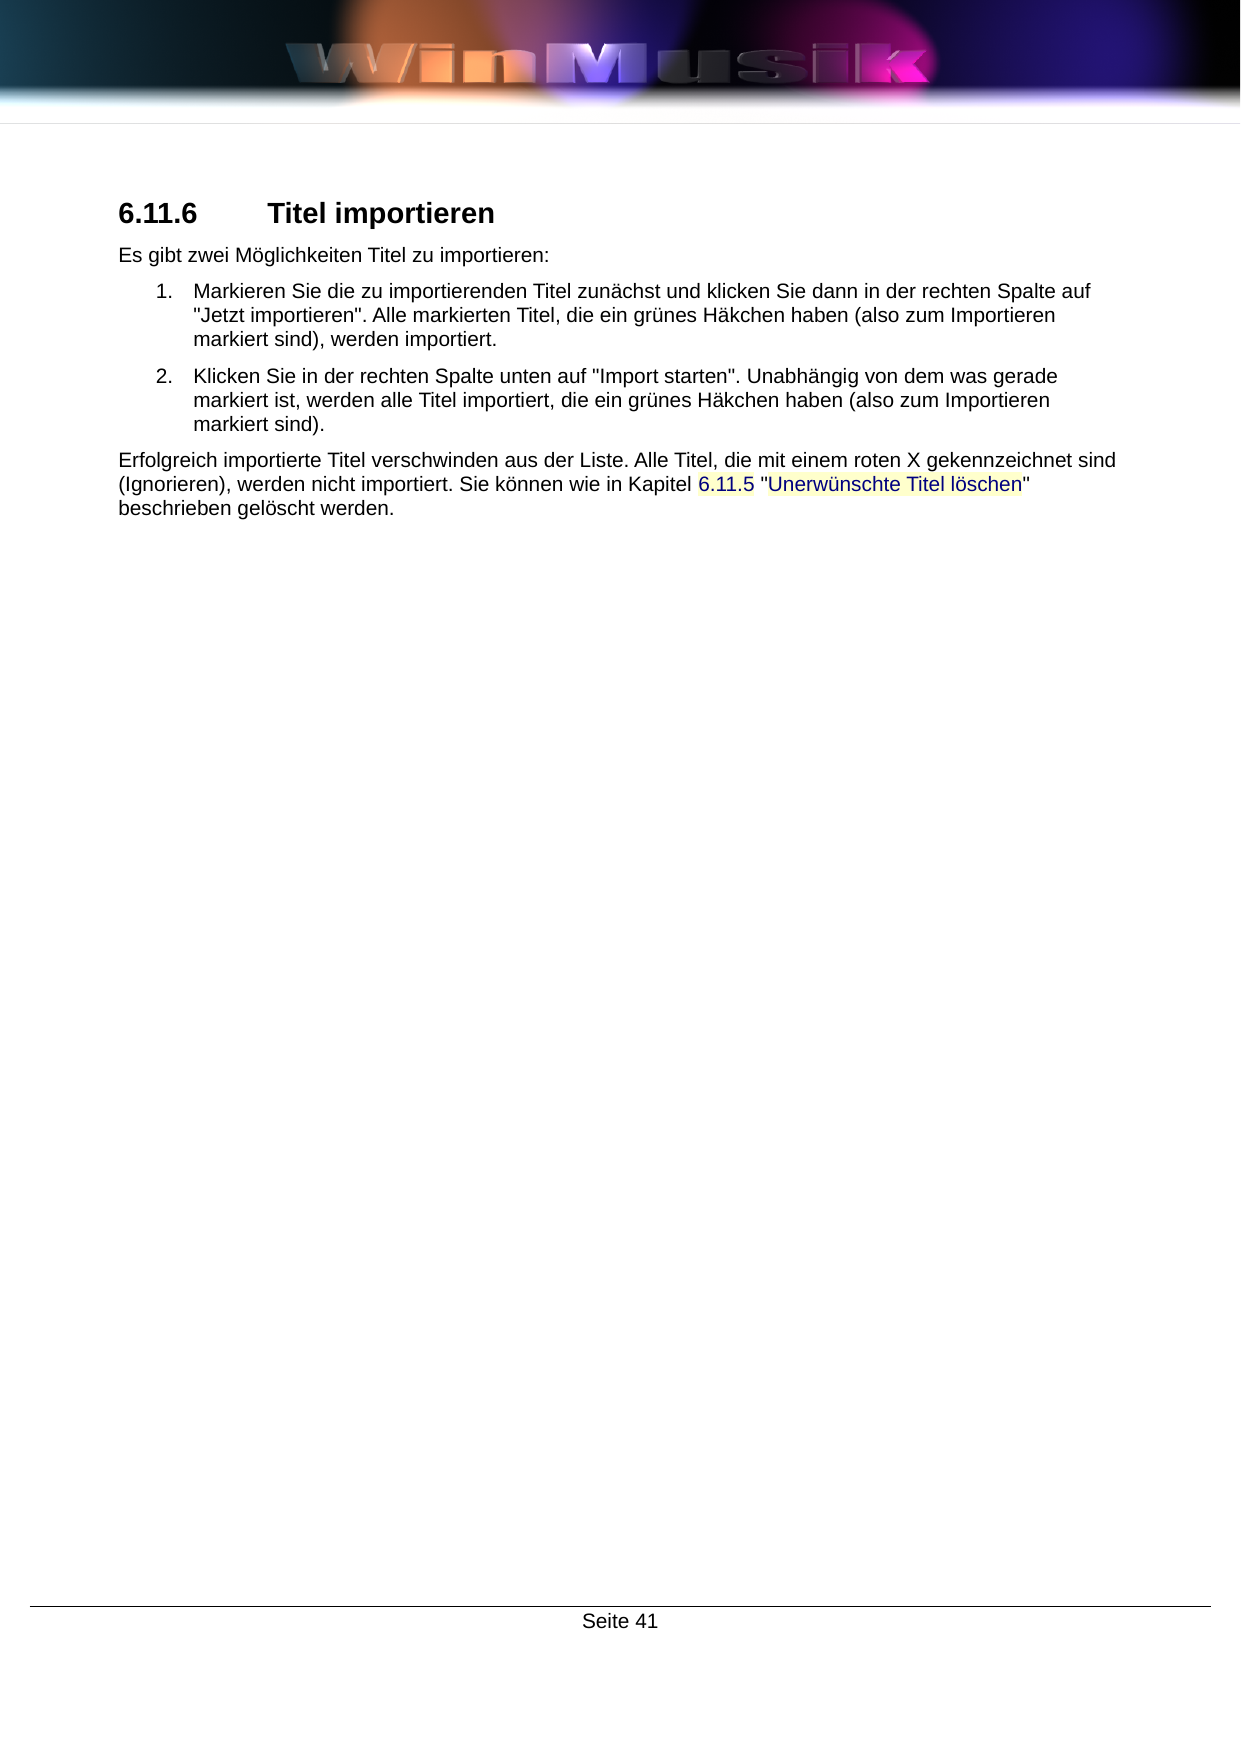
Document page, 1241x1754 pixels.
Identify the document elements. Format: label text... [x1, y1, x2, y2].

subtitle Titel importieren [118, 197, 1122, 230]
text Erfolgreich importierte Titel verschwinden aus der Liste. Alle Titel, die mit einem roten X gekennzeichnet sind (Ignorieren), werden nicht importiert. Sie können wie in Kapitel 6.11.5 "Unerwünschte Titel löschen" beschrieben gelöscht werden. [118, 448, 1122, 520]
list Klicken Sie in der rechten Spalte unten auf "Import starten". Unabhängig von dem was gerade markiert ist, werden alle Titel importiert, die ein grünes Häkchen haben (also zum Importieren markiert sind). [156, 363, 1122, 435]
list Markieren Sie die zu importierenden Titel zunächst und klicken Sie dann in der rechten Spalte auf "Jetzt importieren". Alle markierten Titel, die ein grünes Häkchen haben (also zum Importieren markiert sind), werden importiert. [156, 279, 1122, 351]
text Es gibt zwei Möglichkeiten Titel zu importieren: [118, 243, 1122, 267]
